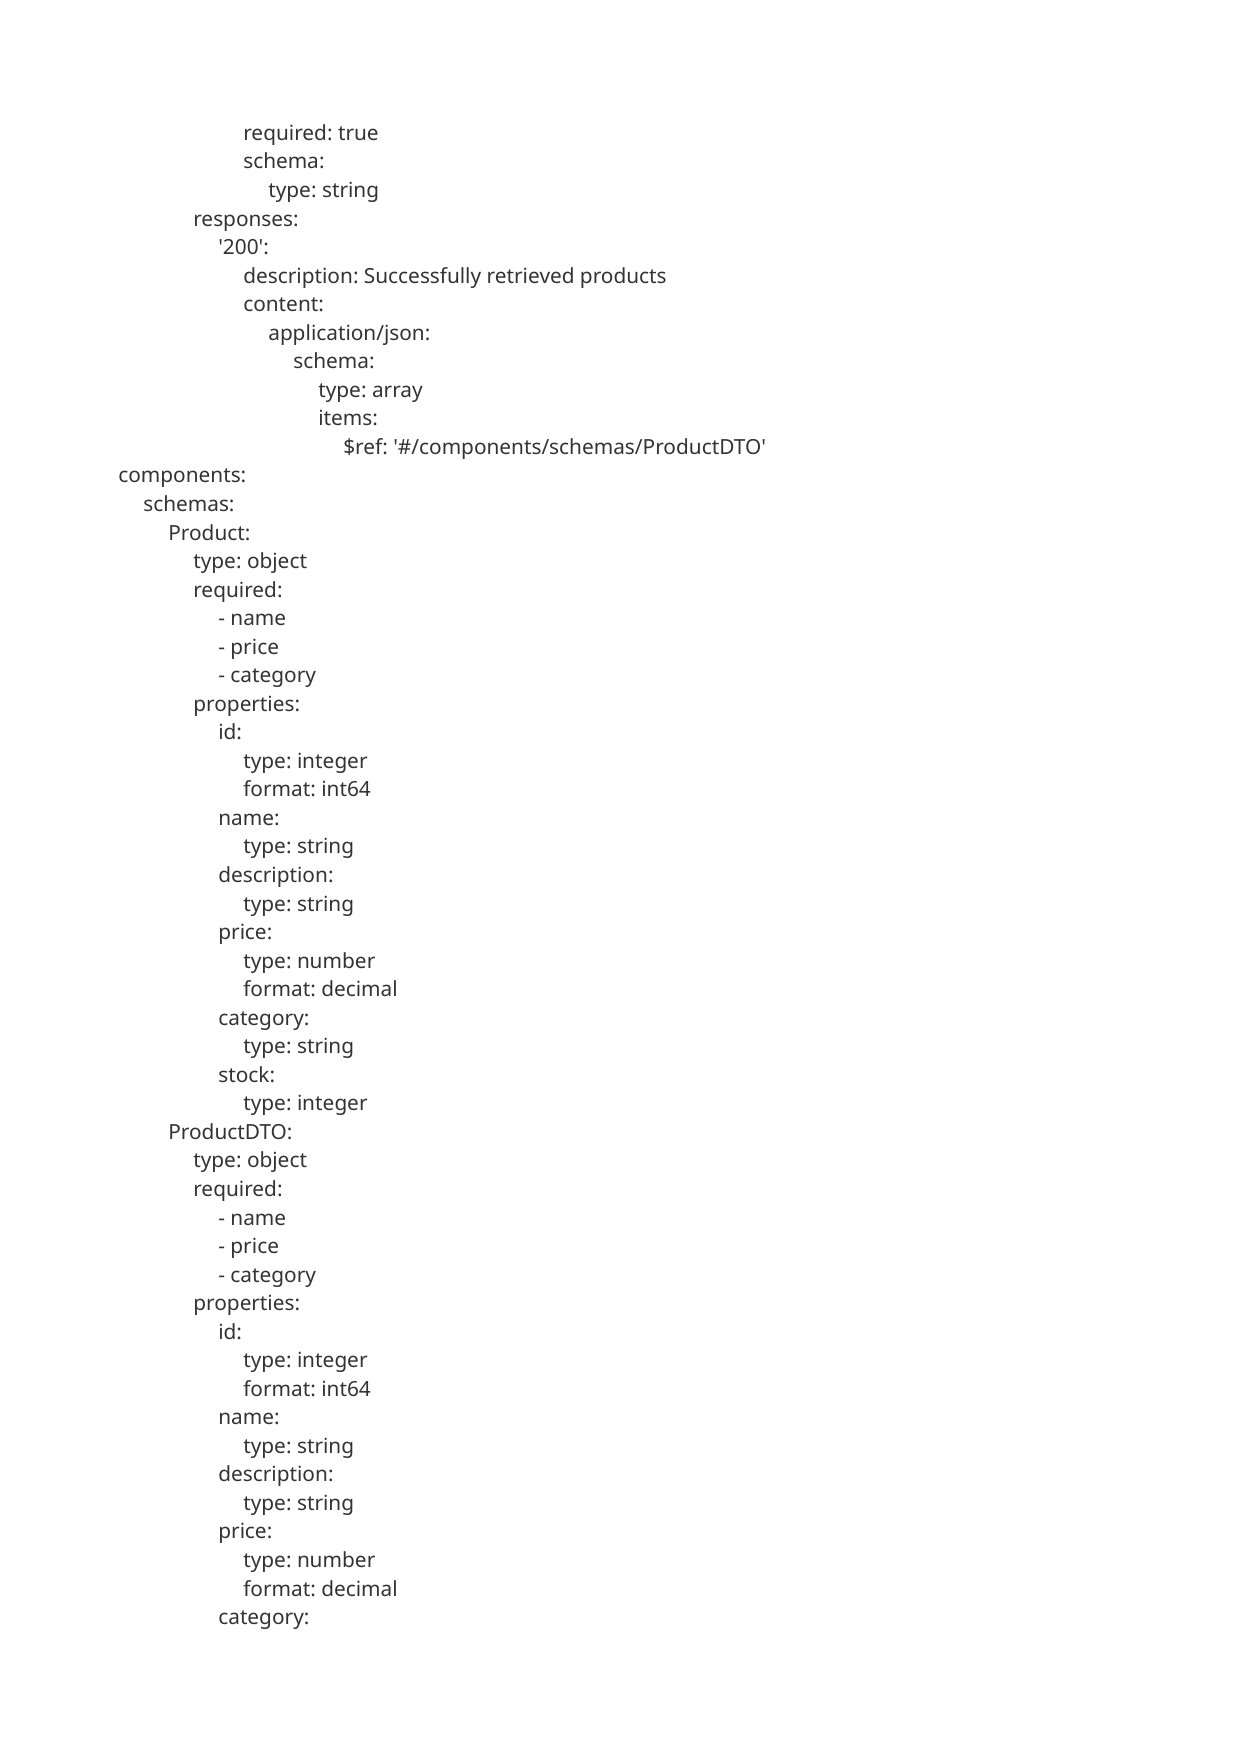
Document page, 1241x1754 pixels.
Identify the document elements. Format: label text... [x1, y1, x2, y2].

text items: [118, 403, 1122, 432]
text Product: [118, 518, 1122, 546]
text properties: [118, 1288, 1122, 1317]
text application/json: [118, 318, 1122, 346]
text $ref: '#/components/schemas/ProductDTO' [118, 432, 1122, 461]
text schema: [118, 346, 1122, 375]
text required: [118, 1174, 1122, 1203]
text type: object [118, 1146, 1122, 1174]
text required: true [118, 118, 1122, 147]
text type: string [118, 175, 1122, 204]
text content: [118, 289, 1122, 318]
text id: [118, 1317, 1122, 1345]
text type: string [118, 889, 1122, 917]
text type: number [118, 946, 1122, 974]
text type: integer [118, 746, 1122, 774]
text description: [118, 1459, 1122, 1488]
text responses: [118, 204, 1122, 232]
text type: object [118, 546, 1122, 575]
text type: string [118, 1488, 1122, 1517]
text - name [118, 1203, 1122, 1231]
text type: string [118, 1431, 1122, 1459]
text - category [118, 1260, 1122, 1288]
text components: [118, 461, 1122, 489]
text schema: [118, 147, 1122, 175]
text category: [118, 1003, 1122, 1031]
text format: int64 [118, 774, 1122, 803]
text - category [118, 660, 1122, 689]
text type: number [118, 1545, 1122, 1574]
text - name [118, 603, 1122, 632]
text id: [118, 717, 1122, 746]
text price: [118, 917, 1122, 946]
text properties: [118, 689, 1122, 717]
text stock: [118, 1060, 1122, 1088]
text required: [118, 575, 1122, 603]
text description: Successfully retrieved products [118, 261, 1122, 289]
text type: integer [118, 1088, 1122, 1117]
text price: [118, 1517, 1122, 1545]
text format: int64 [118, 1374, 1122, 1402]
text name: [118, 1402, 1122, 1431]
text format: decimal [118, 1574, 1122, 1602]
text '200': [118, 232, 1122, 261]
text type: integer [118, 1345, 1122, 1374]
text ProductDTO: [118, 1117, 1122, 1146]
text - price [118, 632, 1122, 660]
text description: [118, 860, 1122, 889]
text name: [118, 803, 1122, 832]
text type: array [118, 375, 1122, 403]
text type: string [118, 1031, 1122, 1060]
text - price [118, 1231, 1122, 1260]
text schemas: [118, 489, 1122, 518]
text type: string [118, 832, 1122, 860]
text format: decimal [118, 974, 1122, 1003]
text category: [118, 1602, 1122, 1631]
